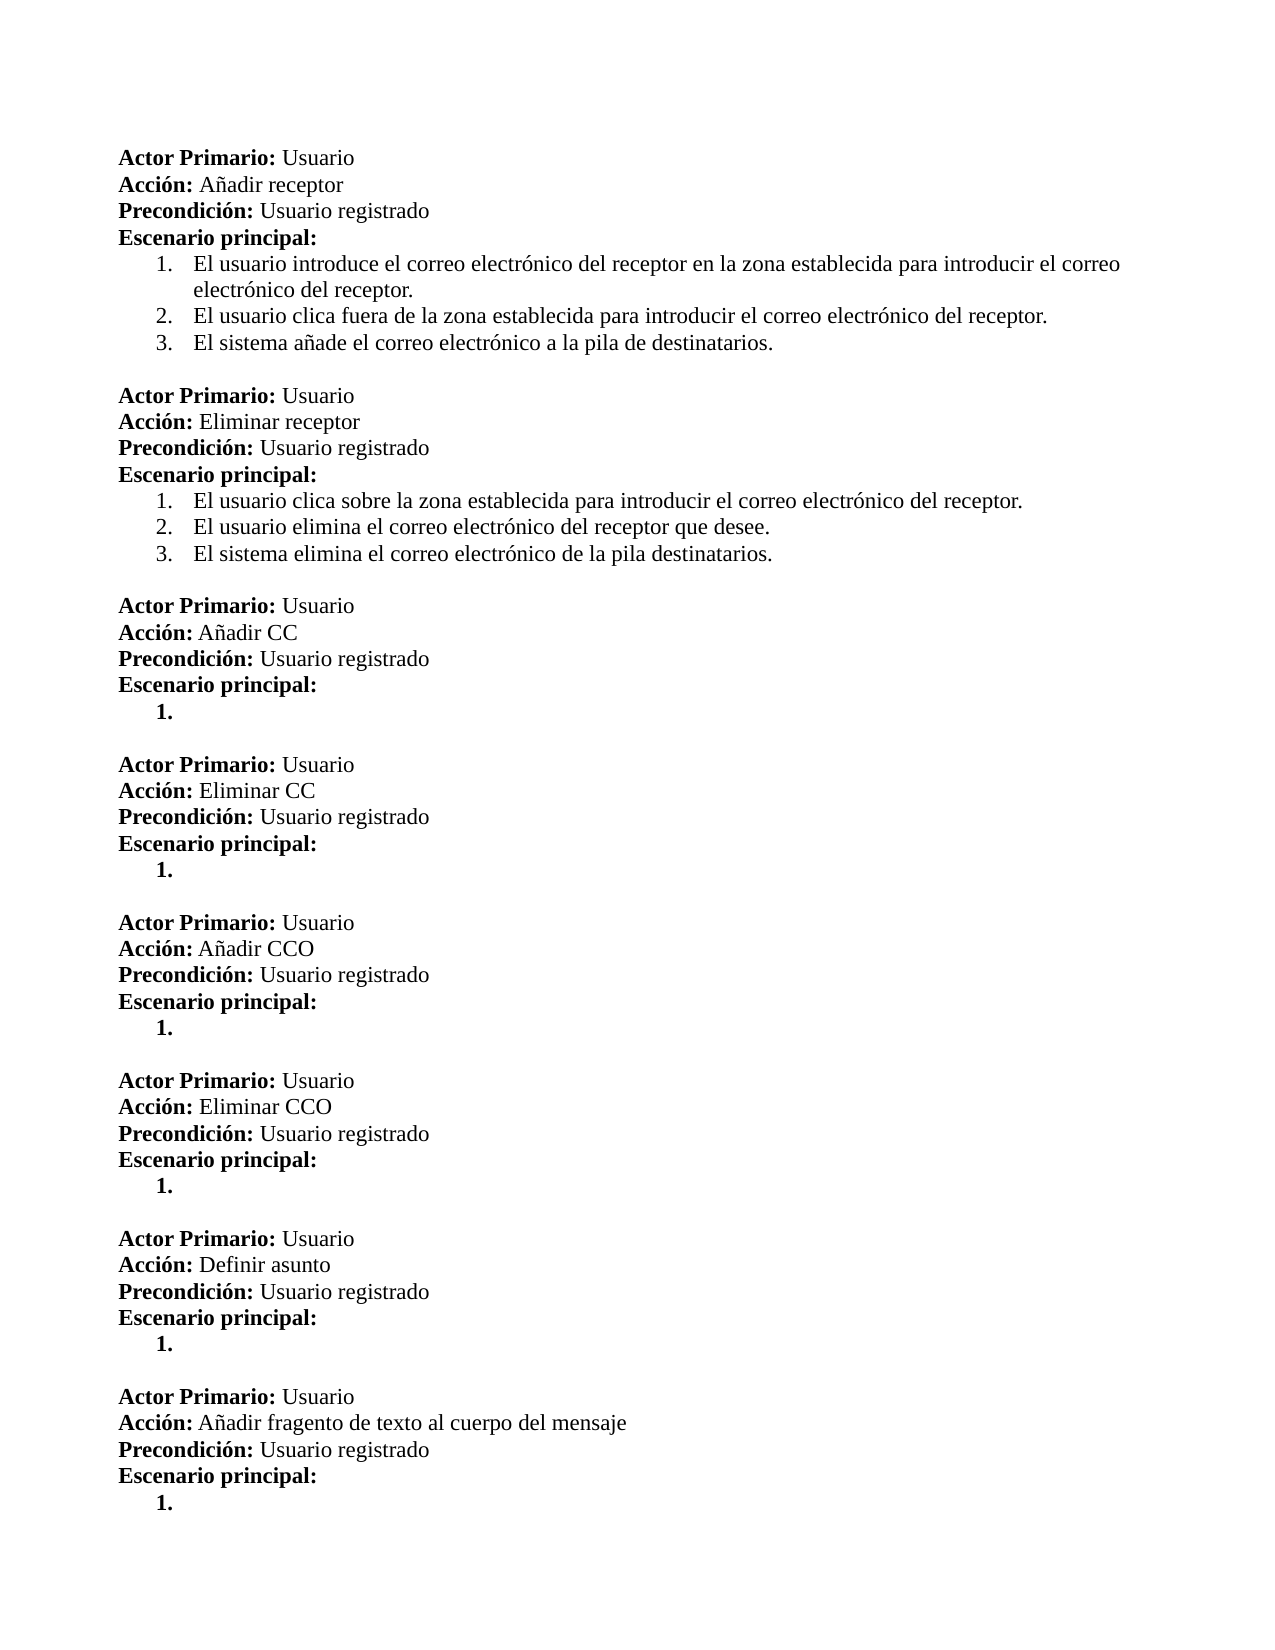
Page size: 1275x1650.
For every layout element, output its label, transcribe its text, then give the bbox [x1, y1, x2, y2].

text Precondición: Usuario registrado [118, 434, 1157, 461]
list El usuario clica sobre la zona establecida para introducir el correo electrónico del receptor. [156, 487, 1157, 513]
text Actor Primario: Usuario [118, 382, 1157, 408]
text Acción: Eliminar CC [118, 777, 1157, 803]
text Precondición: Usuario registrado [118, 803, 1157, 830]
list El usuario clica fuera de la zona establecida para introducir el correo electrónico del receptor. [156, 303, 1157, 329]
text Escenario principal: [118, 1462, 1157, 1488]
text Actor Primario: Usuario [118, 144, 1157, 171]
text Escenario principal: [118, 223, 1157, 250]
text Actor Primario: Usuario [118, 909, 1157, 935]
text Actor Primario: Usuario [118, 751, 1157, 777]
text Acción: Definir asunto [118, 1251, 1157, 1278]
text Precondición: Usuario registrado [118, 961, 1157, 988]
text Escenario principal: [118, 1304, 1157, 1330]
list El usuario introduce el correo electrónico del receptor en la zona establecida para introducir el correo electrónico del receptor. [156, 250, 1157, 303]
text Precondición: Usuario registrado [118, 1278, 1157, 1304]
text Escenario principal: [118, 1146, 1157, 1172]
text Actor Primario: Usuario [118, 1383, 1157, 1409]
text Acción: Eliminar CCO [118, 1093, 1157, 1119]
text Acción: Añadir receptor [118, 171, 1157, 197]
text Acción: Añadir CC [118, 619, 1157, 645]
text Escenario principal: [118, 672, 1157, 698]
text Acción: Añadir fragento de texto al cuerpo del mensaje [118, 1409, 1157, 1436]
text Actor Primario: Usuario [118, 592, 1157, 619]
text Escenario principal: [118, 988, 1157, 1014]
text Escenario principal: [118, 461, 1157, 487]
text Precondición: Usuario registrado [118, 645, 1157, 672]
text Actor Primario: Usuario [118, 1067, 1157, 1093]
list El sistema elimina el correo electrónico de la pila destinatarios. [156, 540, 1157, 566]
text Actor Primario: Usuario [118, 1225, 1157, 1251]
text Escenario principal: [118, 830, 1157, 856]
list El sistema añade el correo electrónico a la pila de destinatarios. [156, 329, 1157, 355]
text Precondición: Usuario registrado [118, 1119, 1157, 1146]
text Acción: Añadir CCO [118, 935, 1157, 961]
text Precondición: Usuario registrado [118, 1436, 1157, 1462]
text Precondición: Usuario registrado [118, 197, 1157, 223]
text Acción: Eliminar receptor [118, 408, 1157, 434]
list El usuario elimina el correo electrónico del receptor que desee. [156, 513, 1157, 540]
